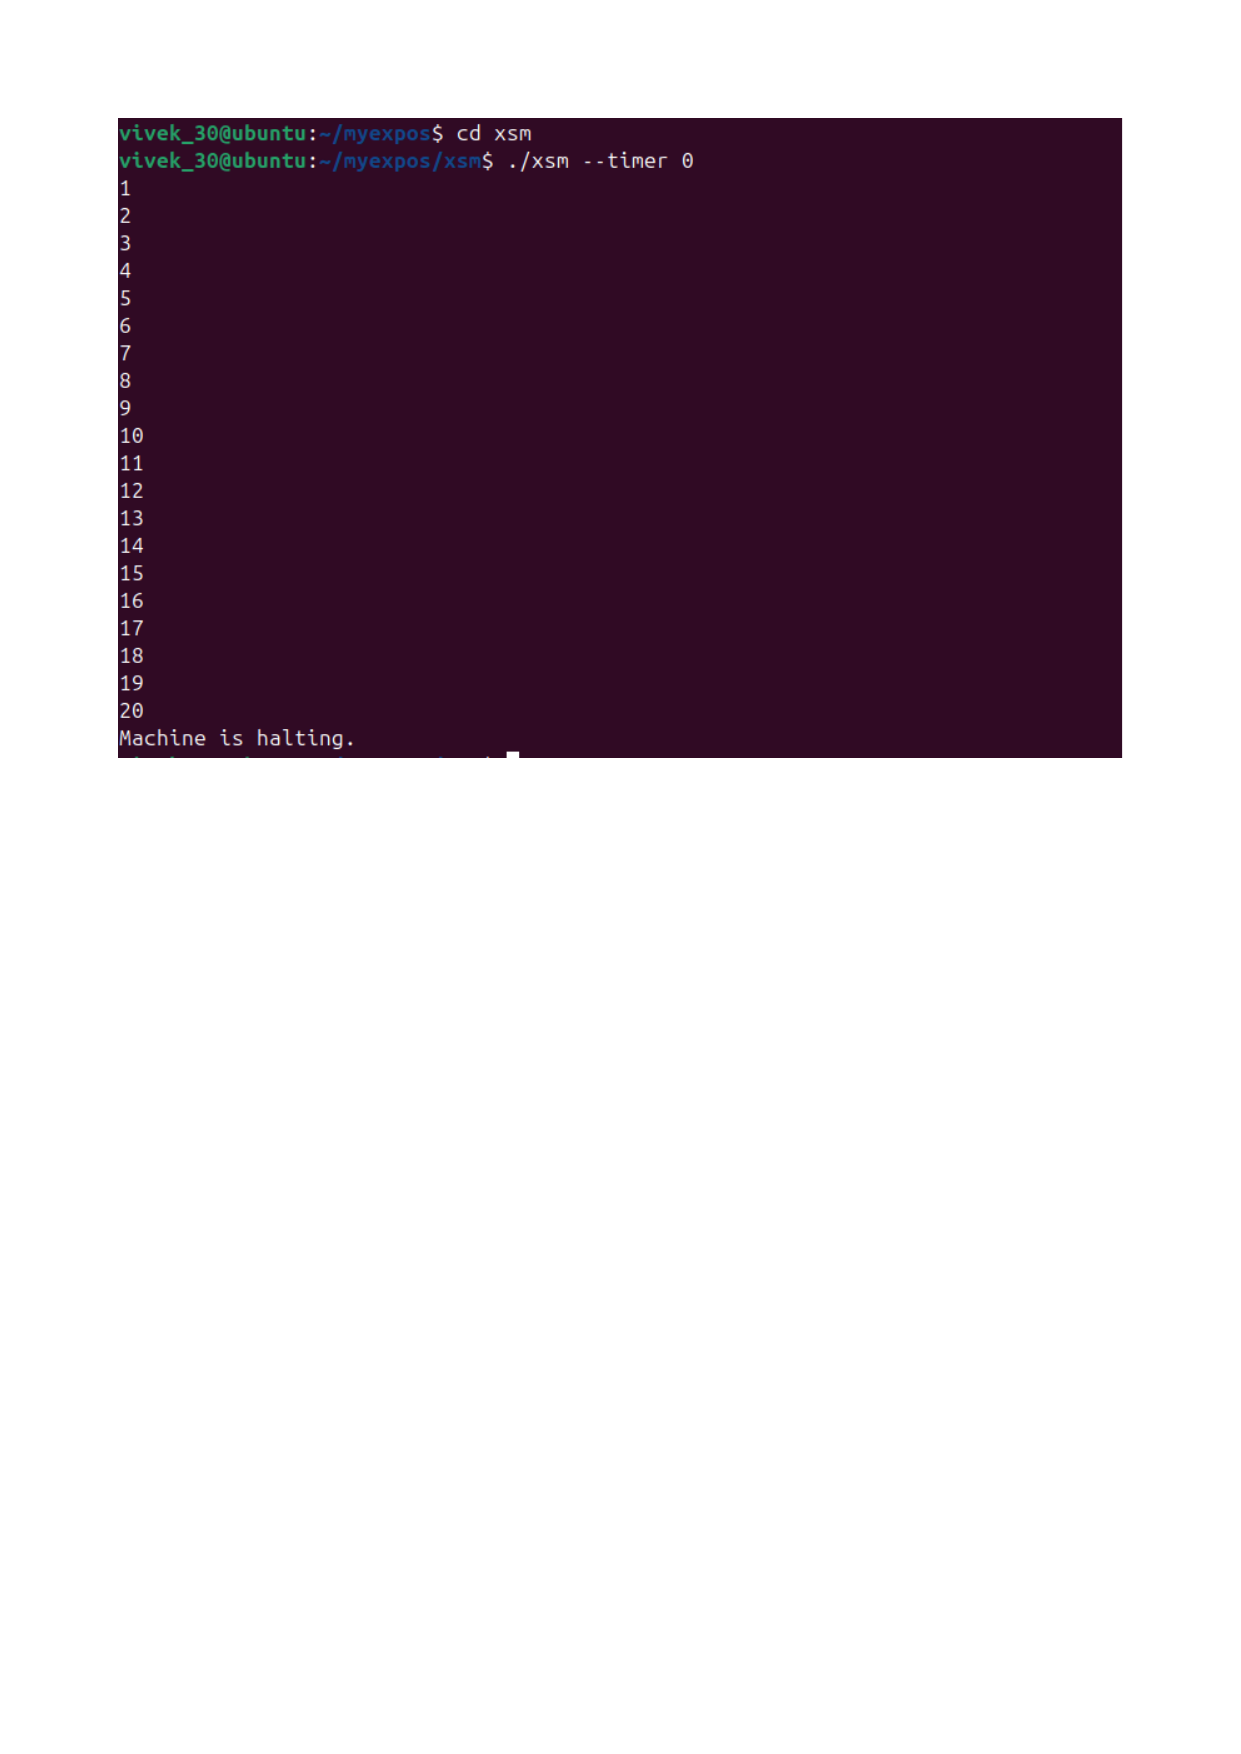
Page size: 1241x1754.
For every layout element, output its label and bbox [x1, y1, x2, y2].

picture [118, 118, 1123, 758]
